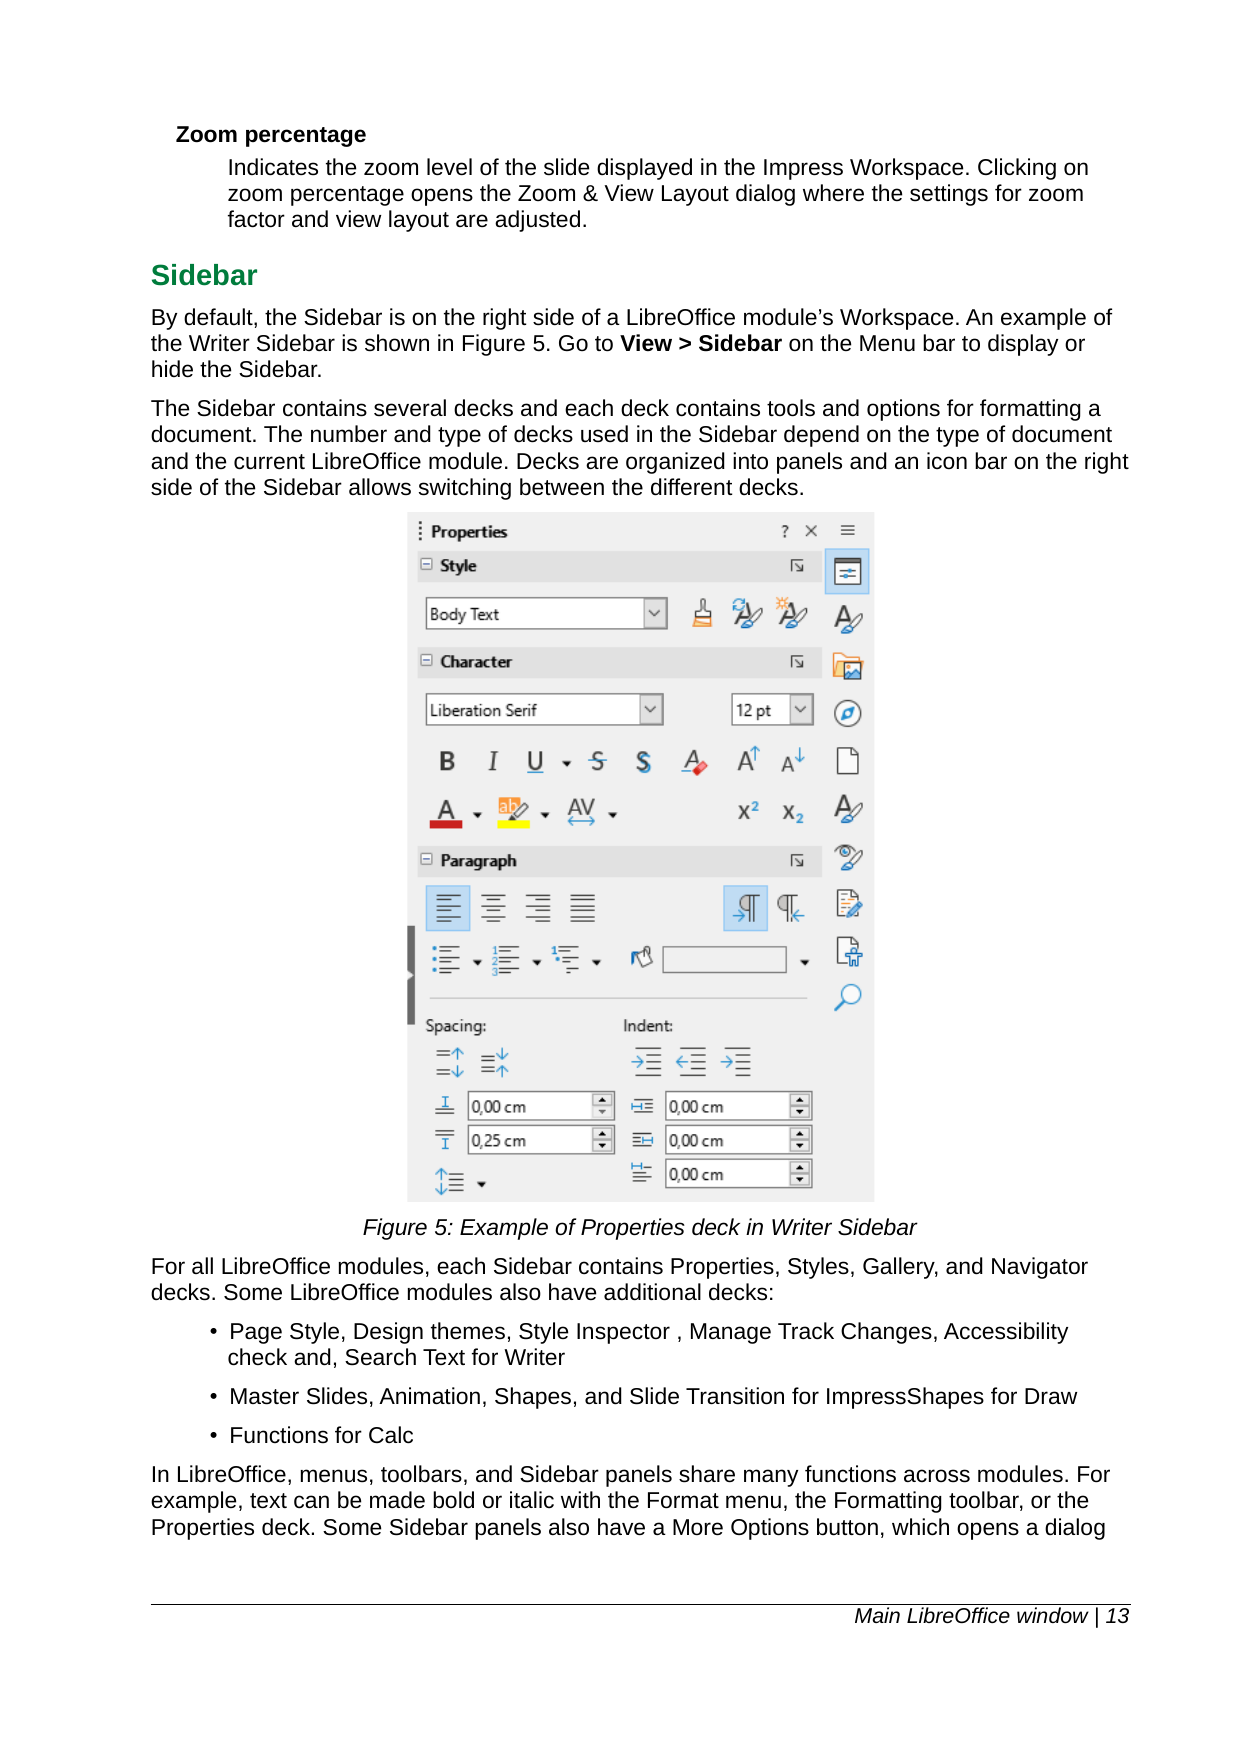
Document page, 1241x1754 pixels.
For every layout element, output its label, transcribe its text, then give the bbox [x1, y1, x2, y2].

list Functions for Calc [209, 1422, 1131, 1448]
picture [407, 512, 875, 1202]
text Zoom percentage [176, 121, 1131, 147]
list Page Style, Design themes, Style Inspector , Manage Track Changes, Accessibility check and, Search Text for Writer [209, 1318, 1131, 1371]
text Indicates the zoom level of the slide displayed in the Impress Workspace. Clicking on zoom percentage opens the Zoom & View Layout dialog where the settings for zoom factor and view layout are adjusted. [227, 154, 1131, 233]
list Master Slides, Animation, Shapes, and Slide Transition for ImpressShapes for Draw [209, 1383, 1131, 1409]
text Figure 5: Example of Properties deck in Writer Sidebar [363, 1214, 919, 1240]
list For all LibreOffice modules, each Sidebar contains Properties, Styles, Gallery, and Navigator decks. Some LibreOffice modules also have additional decks: [151, 1253, 1131, 1305]
subtitle Sidebar [151, 257, 1131, 291]
text By default, the Sidebar is on the right side of a LibreOffice module’s Workspace. An example of the Writer Sidebar is shown in Figure 5. Go to View > Sidebar on the Menu bar to display or hide the Sidebar. [151, 303, 1131, 382]
text In LibreOffice, menus, toolbars, and Sidebar panels share many functions across modules. For example, text can be made bold or italic with the Format menu, the Formatting toolbar, or the Properties deck. Some Sidebar panels also have a More Options button, which opens a dialog [151, 1461, 1131, 1540]
text The Sidebar contains several decks and each deck contains tools and options for formatting a document. The number and type of decks used in the Sidebar depend on the type of document and the current LibreOffice module. Decks are organized into panels and an icon bar on the right side of the Sidebar allows switching between the different decks. [151, 395, 1131, 500]
